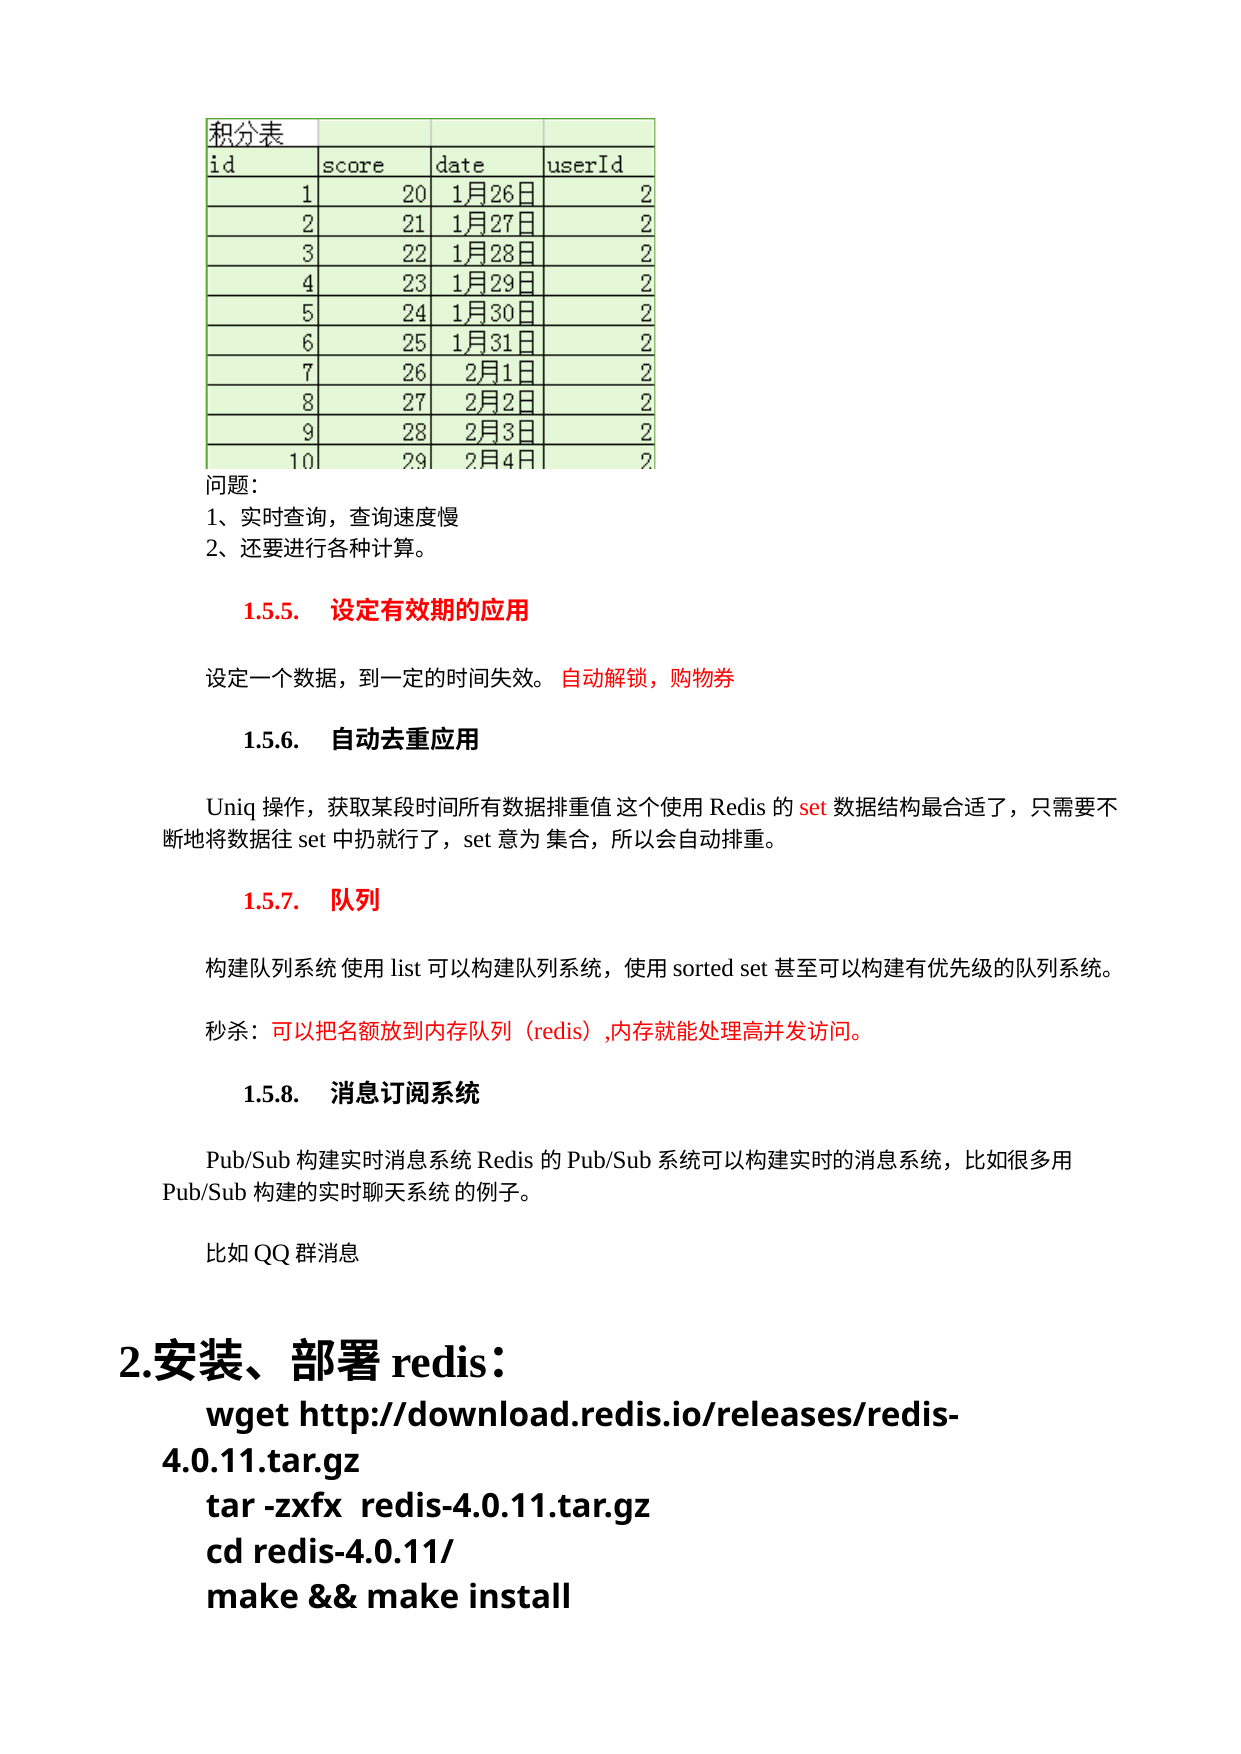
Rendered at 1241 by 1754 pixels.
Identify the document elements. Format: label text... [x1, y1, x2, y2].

text Pub/Sub 构建实时消息系统 Redis 的 Pub/Sub 系统可以构建实时的消息系统，比如很多用 Pub/Sub 构建的实时聊天系统 的例子。 [162, 1143, 1122, 1207]
list 消息订阅系统 [243, 1073, 1112, 1109]
text cd redis-4.0.11/ [162, 1527, 1122, 1573]
text make && make install [162, 1573, 1122, 1618]
list 队列 [243, 880, 1112, 917]
text wget http://download.redis.io/releases/redis-4.0.11.tar.gz tar -zxfx redis-4.0.11.tar.gz [162, 1391, 1122, 1527]
text 设定一个数据，到一定的时间失效。 自动解锁，购物券 [162, 661, 1122, 692]
list 自动去重应用 [243, 719, 1112, 756]
text 比如QQ群消息 [162, 1236, 1122, 1267]
list 设定有效期的应用 [243, 590, 1112, 626]
text 秒杀：可以把名额放到内存队列（redis）,内存就能处理高并发访问。 [162, 1014, 1122, 1046]
text Uniq 操作，获取某段时间所有数据排重值 这个使用 Redis 的 set 数据结构最合适了，只需要不断地将数据往 set 中扔就行了，set 意为 集合，所以会自动排重。 [162, 790, 1122, 853]
text 2、还要进行各种计算。 [162, 531, 1122, 563]
text 2.安装、部署redis： [118, 1325, 1122, 1391]
text 问题： [162, 468, 1122, 500]
text 1、实时查询，查询速度慢 [162, 500, 1122, 531]
text 构建队列系统 使用 list 可以构建队列系统，使用 sorted set 甚至可以构建有优先级的队列系统。 [162, 951, 1122, 1014]
picture [205, 118, 656, 469]
